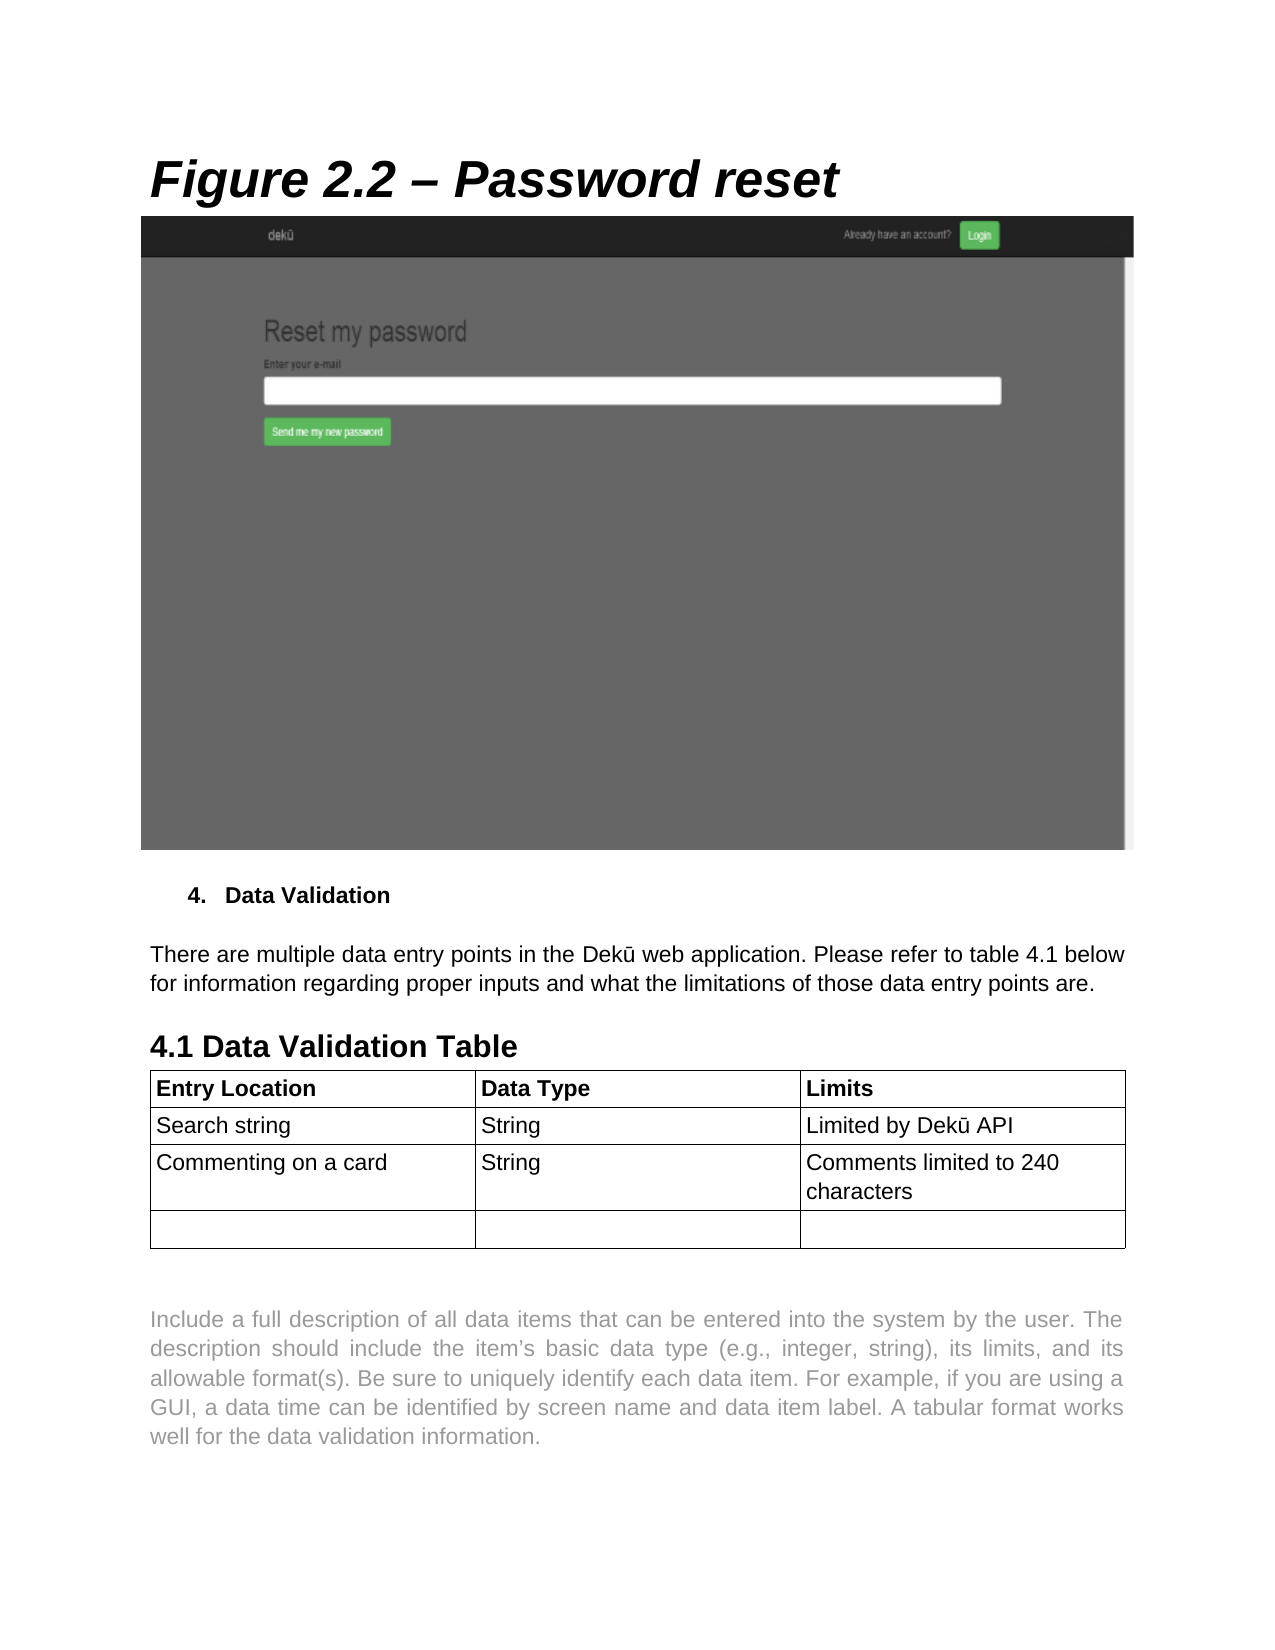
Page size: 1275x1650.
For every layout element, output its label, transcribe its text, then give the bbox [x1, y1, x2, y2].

text Figure 2.2 – Password reset [150, 150, 1125, 208]
table_cell Limited by Dekū API [801, 1108, 1125, 1144]
text Include a full description of all data items that can be entered into the system by the user. The description should include the item’s basic data type (e.g., integer, string), its limits, and its allowable format(s). Be sure to uniquely identify each data item. For example, if you are using a GUI, a data time can be identified by screen name and data item label. A tabular format works well for the data validation information. [150, 1306, 1125, 1449]
table_cell String [476, 1108, 800, 1144]
table_header Entry Location [151, 1071, 475, 1107]
table_header Data Type [476, 1071, 800, 1107]
text There are multiple data entry points in the Dekū web application. Please refer to table 4.1 below for information regarding proper inputs and what the limitations of those data entry points are. [150, 941, 1125, 996]
table_cell String [476, 1145, 800, 1210]
table_cell [151, 1211, 475, 1248]
table_cell [476, 1211, 800, 1248]
text 4.1 Data Validation Table [150, 1029, 1125, 1064]
table_cell Commenting on a card [151, 1145, 475, 1210]
table_header Limits [801, 1071, 1125, 1107]
table_cell Search string [151, 1108, 475, 1144]
table_cell Comments limited to 240 characters [801, 1145, 1125, 1210]
table_cell [801, 1211, 1125, 1248]
list Data Validation [187, 882, 1125, 908]
